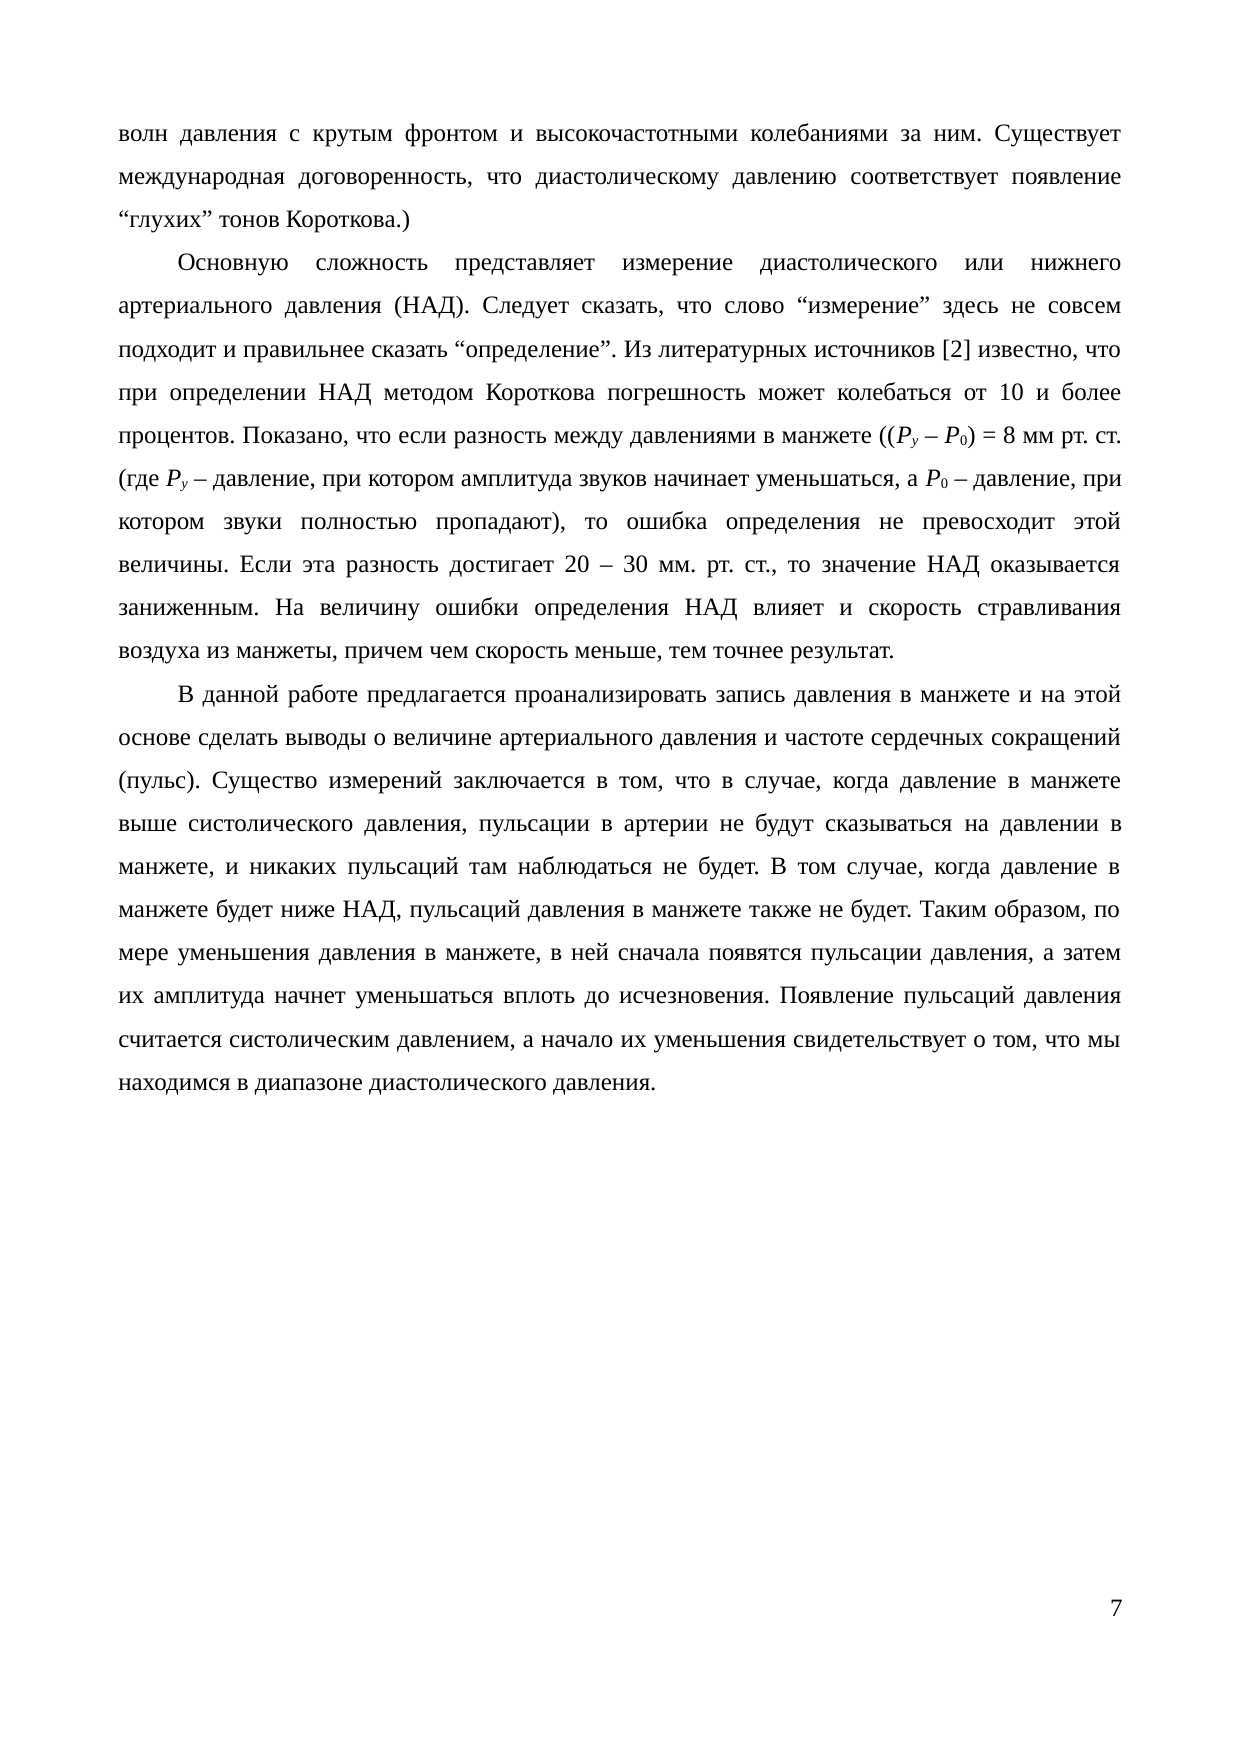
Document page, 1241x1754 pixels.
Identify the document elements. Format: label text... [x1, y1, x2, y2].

text Основную сложность представляет измерение диастолического или нижнего артериального давления (НАД). Следует сказать, что слово “измерение” здесь не совсем подходит и правильнее сказать “определение”. Из литературных источников [2] известно, что при определении НАД методом Короткова погрешность может колебаться от 10 и более процентов. Показано, что если разность между давлениями в манжете ((Py – P0) = 8 мм рт. ст. (где Py – давление, при котором амплитуда звуков начинает уменьшаться, а P0 – давление, при котором звуки полностью пропадают), то ошибка определения не превосходит этой величины. Если эта разность достигает 20 – 30 мм. рт. ст., то значение НАД оказывается заниженным. На величину ошибки определения НАД влияет и скорость стравливания воздуха из манжеты, причем чем скорость меньше, тем точнее результат. [118, 247, 1122, 664]
text волн давления с крутым фронтом и высокочастотными колебаниями за ним. Существует международная договоренность, что диастолическому давлению соответствует появление “глухих” тонов Короткова.) [118, 118, 1122, 233]
text В данной работе предлагается проанализировать запись давления в манжете и на этой основе сделать выводы о величине артериального давления и частоте сердечных сокращений (пульс). Существо измерений заключается в том, что в случае, когда давление в манжете выше систолического давления, пульсации в артерии не будут сказываться на давлении в манжете, и никаких пульсаций там наблюдаться не будет. В том случае, когда давление в манжете будет ниже НАД, пульсаций давления в манжете также не будет. Таким образом, по мере уменьшения давления в манжете, в ней сначала появятся пульсации давления, а затем их амплитуда начнет уменьшаться вплоть до исчезновения. Появление пульсаций давления считается систолическим давлением, а начало их уменьшения свидетельствует о том, что мы находимся в диапазоне диастолического давления. [118, 679, 1122, 1096]
